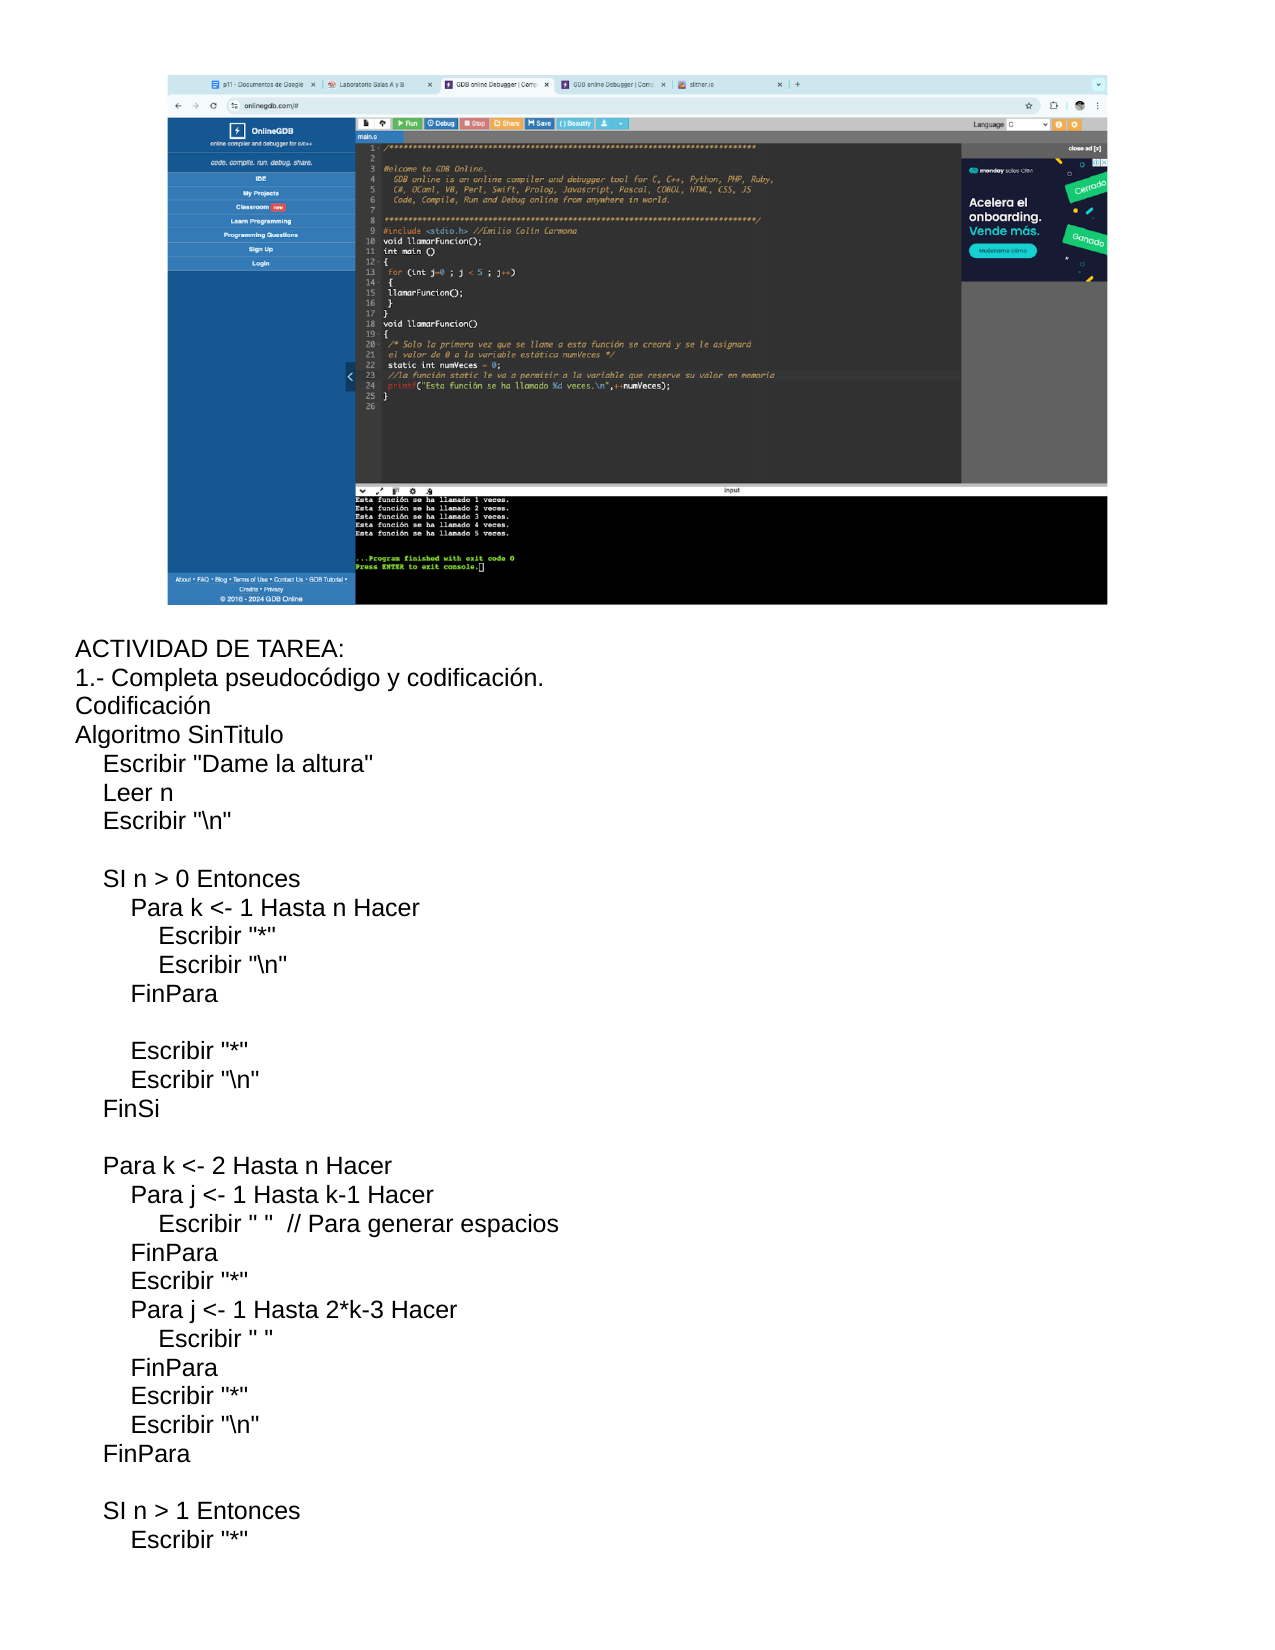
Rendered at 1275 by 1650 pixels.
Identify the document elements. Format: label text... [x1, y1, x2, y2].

text Escribir " " // Para generar espacios [75, 1209, 1200, 1237]
text Escribir "Dame la altura" [75, 749, 1200, 777]
text Escribir "\n" [75, 806, 1200, 835]
text Escribir "\n" [75, 950, 1200, 979]
text Escribir "*" [75, 1381, 1200, 1410]
text Leer n [75, 777, 1200, 806]
text FinPara [75, 1352, 1200, 1381]
text Escribir " " [75, 1324, 1200, 1352]
text Codificación [75, 691, 1200, 720]
text 1.- Completa pseudocódigo y codificación. [75, 662, 1200, 691]
text FinPara [75, 979, 1200, 1007]
text Escribir "*" [75, 1525, 1200, 1554]
text SI n > 1 Entonces [75, 1496, 1200, 1525]
text Para j <- 1 Hasta k-1 Hacer [75, 1180, 1200, 1209]
text FinSi [75, 1094, 1200, 1122]
text Escribir "*" [75, 921, 1200, 950]
text SI n > 0 Entonces [75, 864, 1200, 892]
text Escribir "\n" [75, 1065, 1200, 1094]
text ACTIVIDAD DE TAREA: [75, 634, 1200, 662]
text Escribir "\n" [75, 1410, 1200, 1439]
text Algoritmo SinTitulo [75, 720, 1200, 749]
text Para j <- 1 Hasta 2*k-3 Hacer [75, 1295, 1200, 1324]
text Para k <- 1 Hasta n Hacer [75, 892, 1200, 921]
text FinPara [75, 1439, 1200, 1467]
text Escribir "*" [75, 1266, 1200, 1295]
text FinPara [75, 1237, 1200, 1266]
text Para k <- 2 Hasta n Hacer [75, 1151, 1200, 1180]
text Escribir "*" [75, 1036, 1200, 1065]
